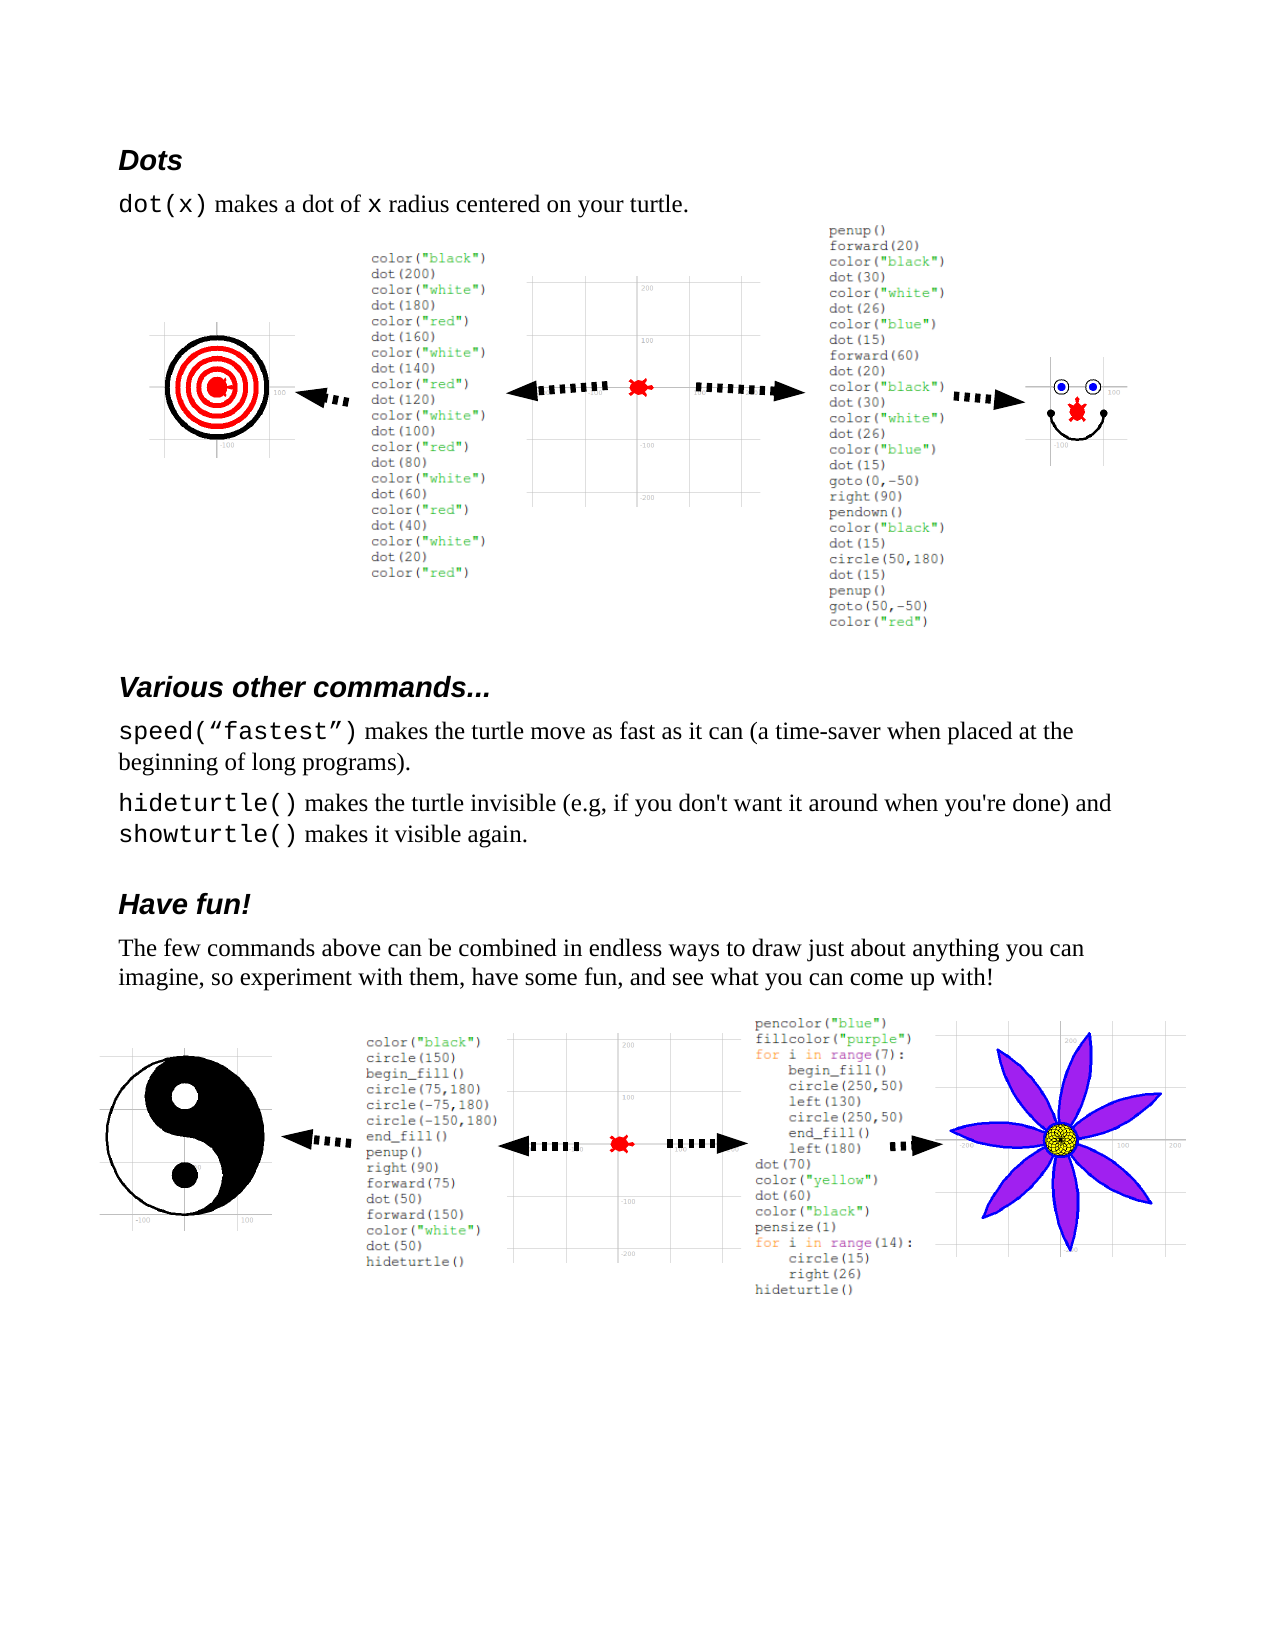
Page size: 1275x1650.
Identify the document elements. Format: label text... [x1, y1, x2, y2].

picture [754, 1017, 912, 1296]
picture [507, 1033, 742, 1263]
picture [99, 1048, 272, 1231]
subtitle Dots [118, 143, 1157, 177]
subtitle Various other commands... [118, 670, 1157, 703]
text speed(“fastest”) makes the turtle move as fast as it can (a time-saver when placed at the beginning of long programs). [118, 716, 1157, 776]
picture [526, 276, 761, 507]
picture [828, 224, 944, 628]
text dot(x) makes a dot of x radius centered on your turtle. [118, 189, 1157, 220]
picture [149, 322, 295, 458]
picture [365, 1036, 498, 1268]
picture [1025, 357, 1128, 466]
text hideturtle() makes the turtle invisible (e.g, if you don't want it around when you're done) and showturtle() makes it visible again. [118, 788, 1157, 850]
picture [370, 252, 486, 579]
subtitle Have fun! [118, 887, 1157, 921]
text The few commands above can be combined in endless ways to draw just about anything you can imagine, so experiment with them, have some fun, and see what you can come up with! [118, 933, 1157, 991]
picture [935, 1021, 1186, 1257]
